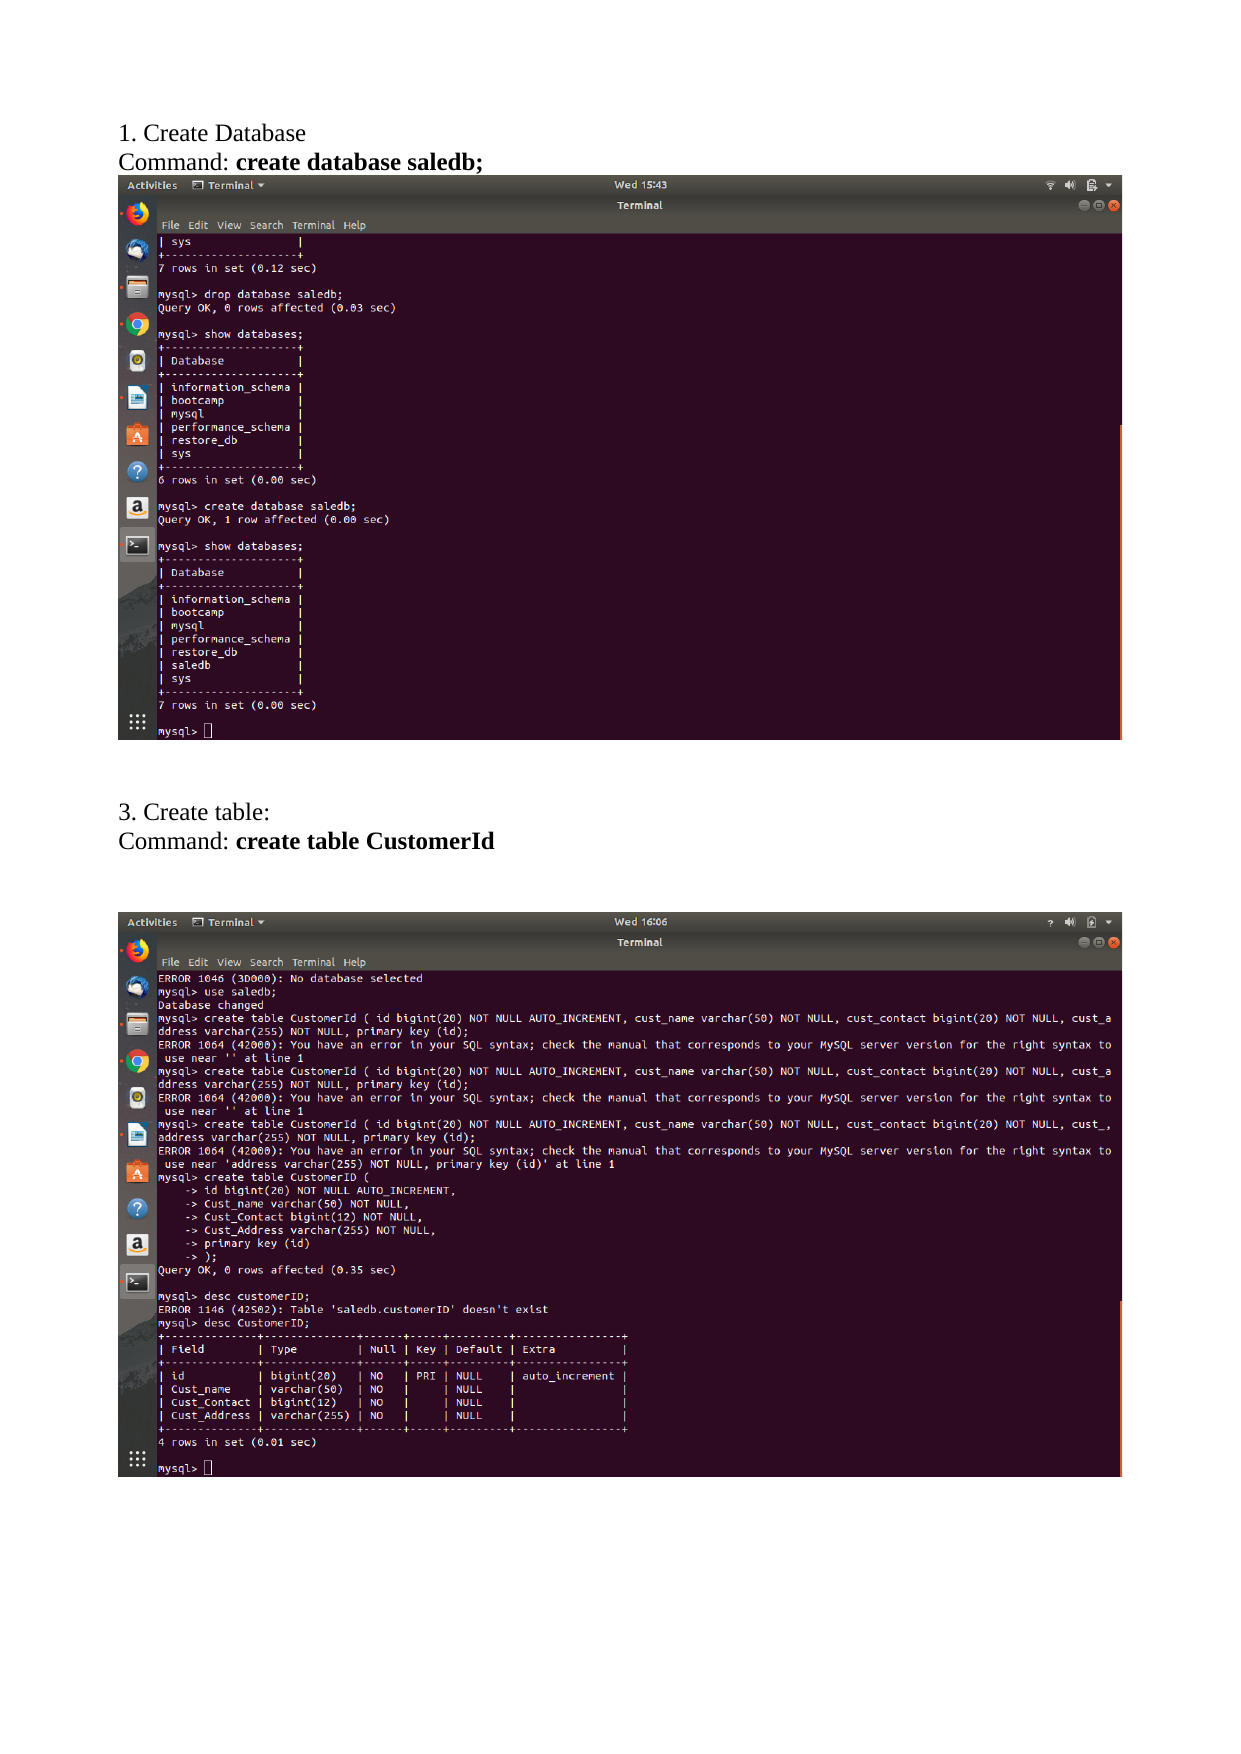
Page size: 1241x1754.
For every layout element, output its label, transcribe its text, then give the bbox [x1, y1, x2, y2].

text 3. Create table: [118, 797, 1122, 826]
picture [118, 175, 1123, 740]
picture [118, 912, 1123, 1477]
text 1. Create Database [118, 118, 1122, 147]
text Command: create database saledb; [118, 147, 1122, 175]
text Command: create table CustomerId [118, 826, 1122, 855]
